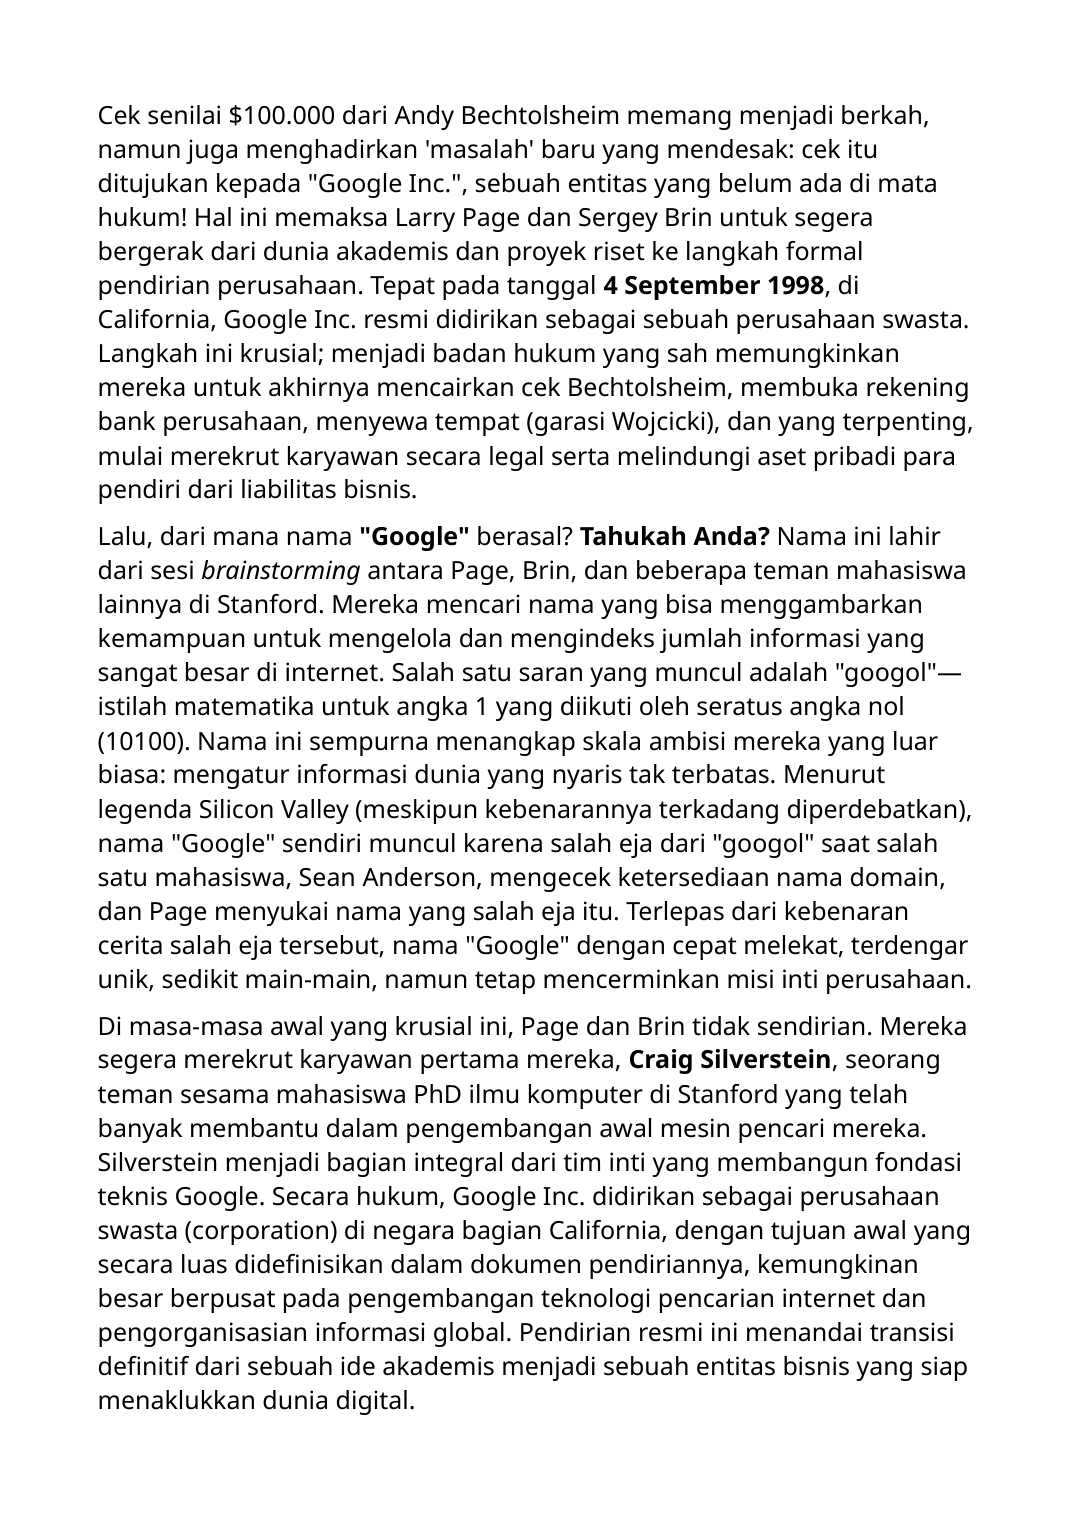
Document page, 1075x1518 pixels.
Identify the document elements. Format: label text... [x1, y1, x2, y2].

text Lalu, dari mana nama "Google" berasal? Tahukah Anda? Nama ini lahir dari sesi brainstorming antara Page, Brin, dan beberapa teman mahasiswa lainnya di Stanford. Mereka mencari nama yang bisa menggambarkan kemampuan untuk mengelola dan mengindeks jumlah informasi yang sangat besar di internet. Salah satu saran yang muncul adalah "googol"—istilah matematika untuk angka 1 yang diikuti oleh seratus angka nol (10100). Nama ini sempurna menangkap skala ambisi mereka yang luar biasa: mengatur informasi dunia yang nyaris tak terbatas. Menurut legenda Silicon Valley (meskipun kebenarannya terkadang diperdebatkan), nama "Google" sendiri muncul karena salah eja dari "googol" saat salah satu mahasiswa, Sean Anderson, mengecek ketersediaan nama domain, dan Page menyukai nama yang salah eja itu. Terlepas dari kebenaran cerita salah eja tersebut, nama "Google" dengan cepat melekat, terdengar unik, sedikit main-main, namun tetap mencerminkan misi inti perusahaan. [97, 519, 977, 996]
text Di masa-masa awal yang krusial ini, Page dan Brin tidak sendirian. Mereka segera merekrut karyawan pertama mereka, Craig Silverstein, seorang teman sesama mahasiswa PhD ilmu komputer di Stanford yang telah banyak membantu dalam pengembangan awal mesin pencari mereka. Silverstein menjadi bagian integral dari tim inti yang membangun fondasi teknis Google. Secara hukum, Google Inc. didirikan sebagai perusahaan swasta (corporation) di negara bagian California, dengan tujuan awal yang secara luas didefinisikan dalam dokumen pendiriannya, kemungkinan besar berpusat pada pengembangan teknologi pencarian internet dan pengorganisasian informasi global. Pendirian resmi ini menandai transisi definitif dari sebuah ide akademis menjadi sebuah entitas bisnis yang siap menaklukkan dunia digital. [97, 1008, 977, 1417]
text Cek senilai $100.000 dari Andy Bechtolsheim memang menjadi berkah, namun juga menghadirkan 'masalah' baru yang mendesak: cek itu ditujukan kepada "Google Inc.", sebuah entitas yang belum ada di mata hukum! Hal ini memaksa Larry Page dan Sergey Brin untuk segera bergerak dari dunia akademis dan proyek riset ke langkah formal pendirian perusahaan. Tepat pada tanggal 4 September 1998, di California, Google Inc. resmi didirikan sebagai sebuah perusahaan swasta. Langkah ini krusial; menjadi badan hukum yang sah memungkinkan mereka untuk akhirnya mencairkan cek Bechtolsheim, membuka rekening bank perusahaan, menyewa tempat (garasi Wojcicki), dan yang terpenting, mulai merekrut karyawan secara legal serta melindungi aset pribadi para pendiri dari liabilitas bisnis. [97, 97, 977, 506]
